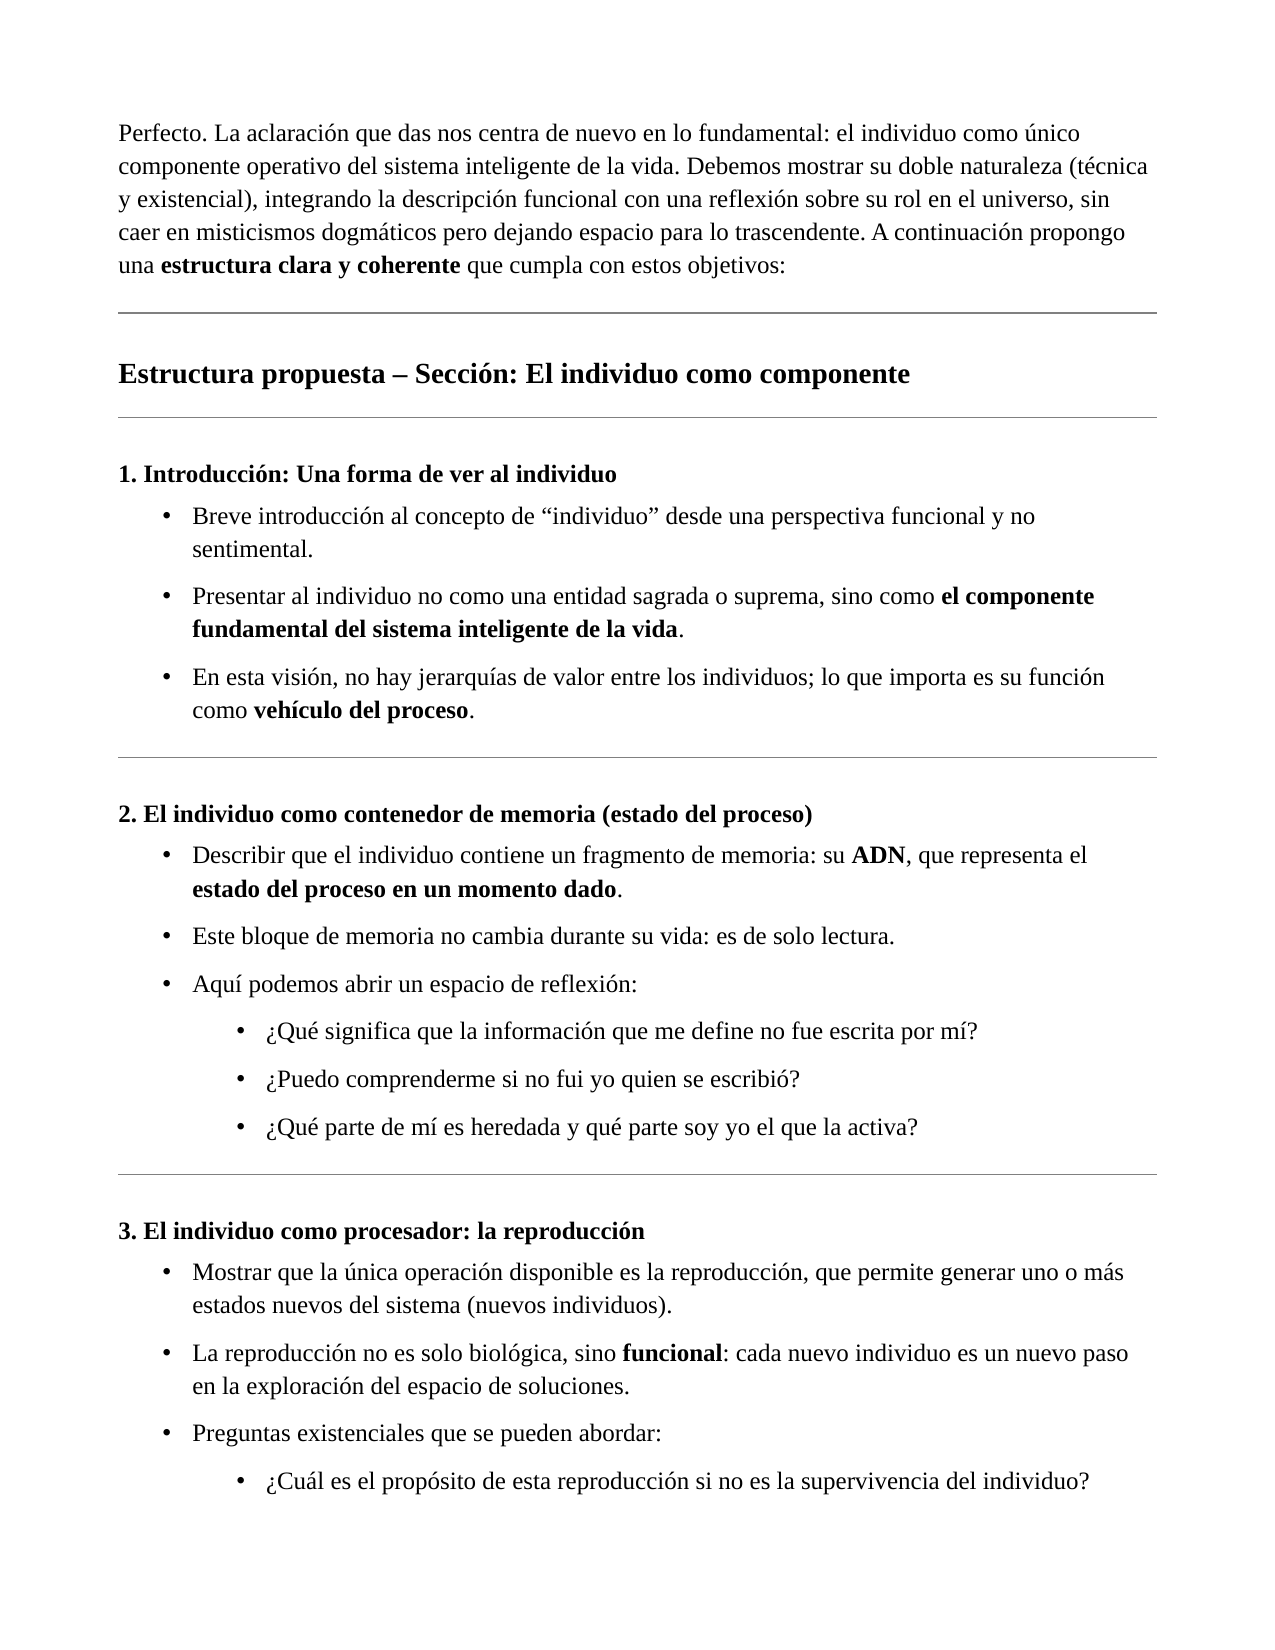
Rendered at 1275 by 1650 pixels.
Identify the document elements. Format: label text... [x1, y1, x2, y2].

text Perfecto. La aclaración que das nos centra de nuevo en lo fundamental: el individuo como único componente operativo del sistema inteligente de la vida. Debemos mostrar su doble naturaleza (técnica y existencial), integrando la descripción funcional con una reflexión sobre su rol en el universo, sin caer en misticismos dogmáticos pero dejando espacio para lo trascendente. A continuación propongo una estructura clara y coherente que cumpla con estos objetivos: [118, 118, 1157, 279]
subtitle 3. El individuo como procesador: la reproducción [118, 1216, 1157, 1245]
list ¿Qué parte de mí es heredada y qué parte soy yo el que la activa? [236, 1112, 1157, 1140]
subtitle Estructura propuesta – Sección: El individuo como componente [118, 357, 1157, 390]
list Describir que el individuo contiene un fragmento de memoria: su ADN, que representa el estado del proceso en un momento dado. [162, 841, 1157, 902]
list ¿Qué significa que la información que me define no fue escrita por mí? [236, 1016, 1157, 1045]
subtitle 2. El individuo como contenedor de memoria (estado del proceso) [118, 799, 1157, 828]
list ¿Cuál es el propósito de esta reproducción si no es la supervivencia del individuo? [236, 1466, 1157, 1495]
subtitle 1. Introducción: Una forma de ver al individuo [118, 459, 1157, 488]
list En esta visión, no hay jerarquías de valor entre los individuos; lo que importa es su función como vehículo del proceso. [162, 662, 1157, 724]
list Mostrar que la única operación disponible es la reproducción, que permite generar uno o más estados nuevos del sistema (nuevos individuos). [162, 1257, 1157, 1319]
list ¿Puedo comprenderme si no fui yo quien se escribió? [236, 1064, 1157, 1093]
list Aquí podemos abrir un espacio de reflexión: [162, 969, 1157, 998]
list Presentar al individuo no como una entidad sagrada o suprema, sino como el componente fundamental del sistema inteligente de la vida. [162, 581, 1157, 643]
list Preguntas existenciales que se pueden abordar: [162, 1418, 1157, 1447]
list Breve introducción al concepto de “individuo” desde una perspectiva funcional y no sentimental. [162, 501, 1157, 562]
list Este bloque de memoria no cambia durante su vida: es de solo lectura. [162, 921, 1157, 950]
list La reproducción no es solo biológica, sino funcional: cada nuevo individuo es un nuevo paso en la exploración del espacio de soluciones. [162, 1338, 1157, 1400]
